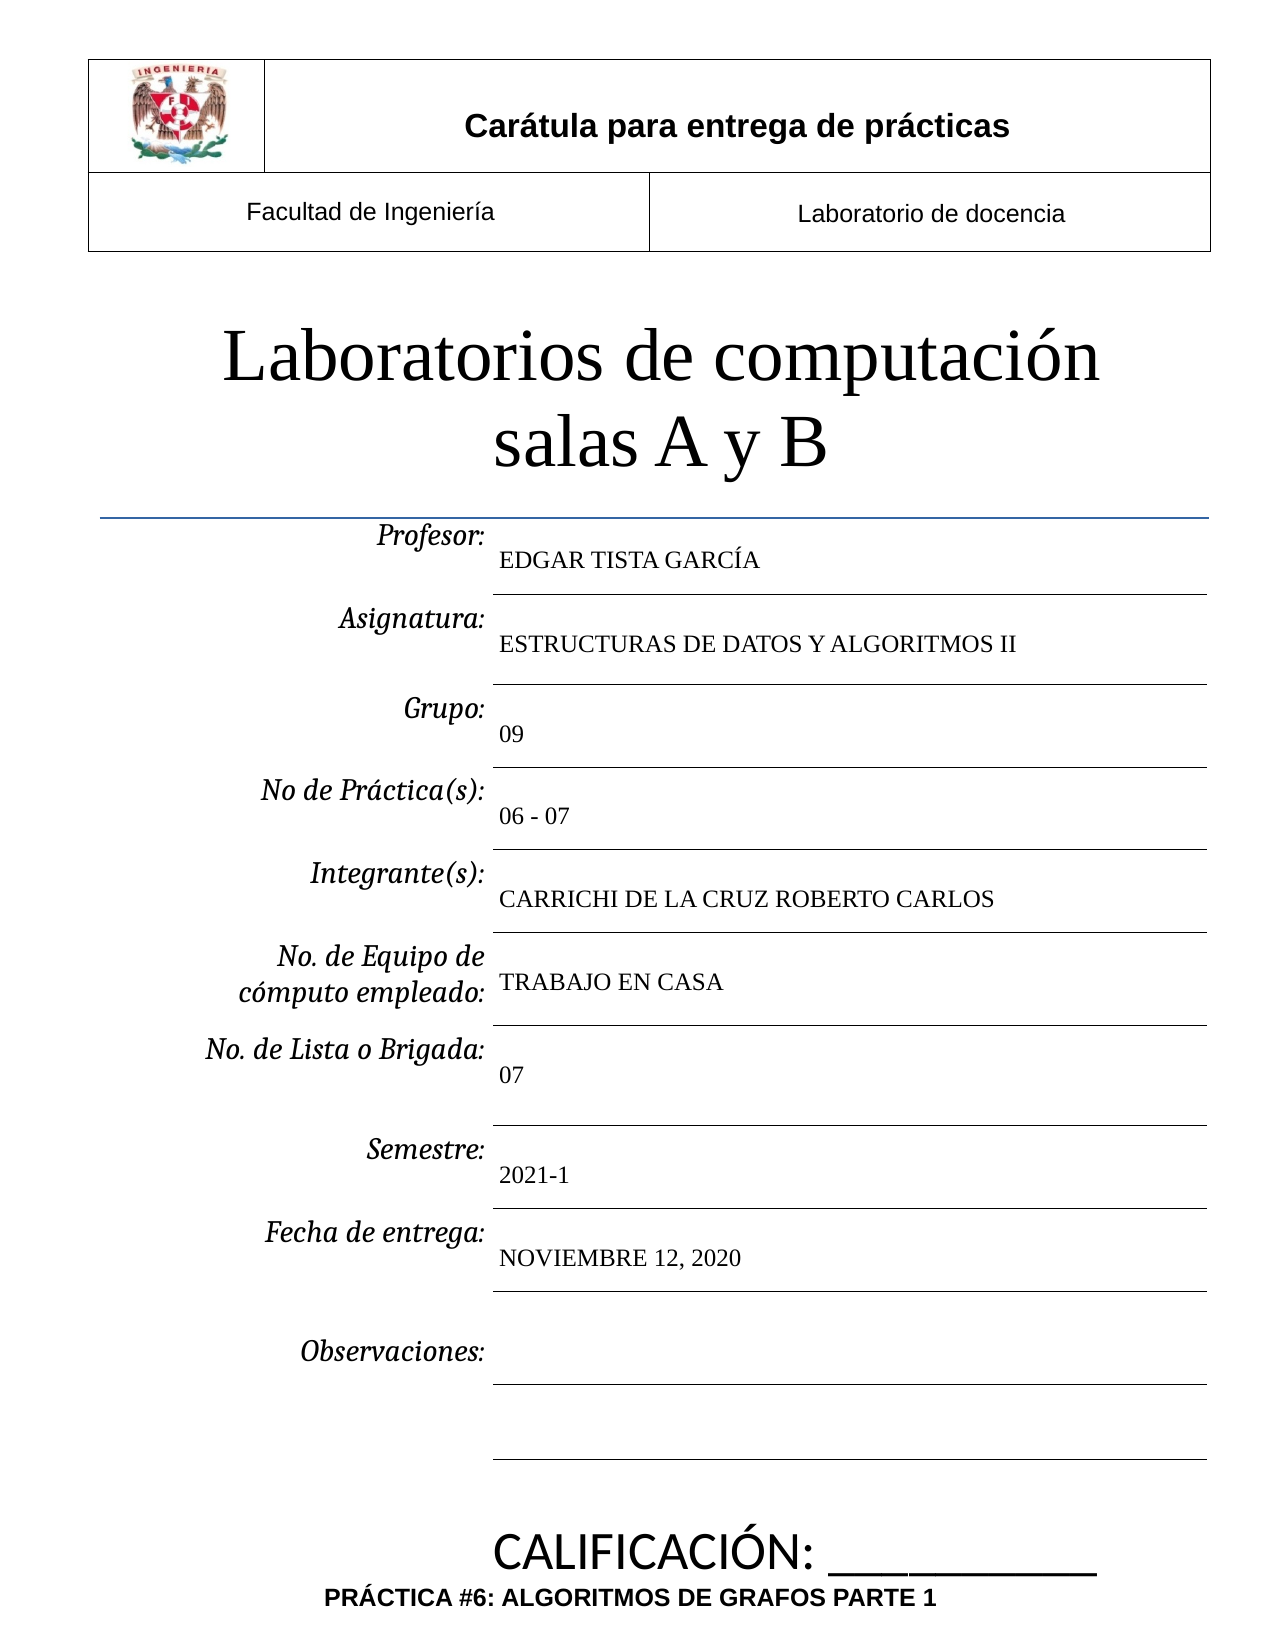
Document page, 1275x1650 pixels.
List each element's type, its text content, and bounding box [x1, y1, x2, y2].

table_cell No. de Equipo de cómputo empleado: [118, 932, 493, 1025]
text salas A y B [118, 396, 1205, 482]
table_cell [493, 1385, 1207, 1459]
table_cell Observaciones: [118, 1291, 493, 1384]
table_header Profesor: [118, 519, 493, 594]
table_cell No. de Lista o Brigada: [118, 1025, 493, 1125]
table_cell Asignatura: [118, 594, 493, 684]
table_cell No de Práctica(s): [118, 766, 493, 849]
table_cell [493, 1292, 1207, 1384]
table_cell 09 [493, 685, 1207, 766]
table_cell TRABAJO EN CASA [493, 933, 1207, 1025]
table_header [493, 511, 1207, 517]
picture [127, 60, 231, 167]
table_cell Grupo: [118, 684, 493, 766]
table_cell Semestre: [118, 1125, 493, 1208]
table_cell NOVIEMBRE 12, 2020 [493, 1209, 1207, 1291]
text CALIFICACIÓN: __________ [118, 1517, 1205, 1583]
text PRÁCTICA #6: ALGORITMOS DE GRAFOS PARTE 1 [118, 1583, 1205, 1612]
table_cell Fecha de entrega: [118, 1208, 493, 1291]
table_cell 2021-1 [493, 1126, 1207, 1208]
table_cell Integrante(s): [118, 849, 493, 932]
table_cell [118, 1384, 493, 1459]
table_header EDGAR TISTA GARCÍA [493, 519, 1207, 594]
text Laboratorios de computación [118, 310, 1205, 396]
table_cell CARRICHI DE LA CRUZ ROBERTO CARLOS [493, 850, 1207, 932]
table_cell Facultad de Ingeniería [89, 173, 649, 251]
table_cell Laboratorio de docencia [650, 173, 1210, 251]
table_header [89, 60, 264, 172]
table_header [118, 511, 493, 517]
table_header Carátula para entrega de prácticas [265, 60, 1210, 172]
table_cell 06 - 07 [493, 768, 1207, 849]
table_cell ESTRUCTURAS DE DATOS Y ALGORITMOS II [493, 595, 1207, 684]
table_cell 07 [493, 1026, 1207, 1125]
